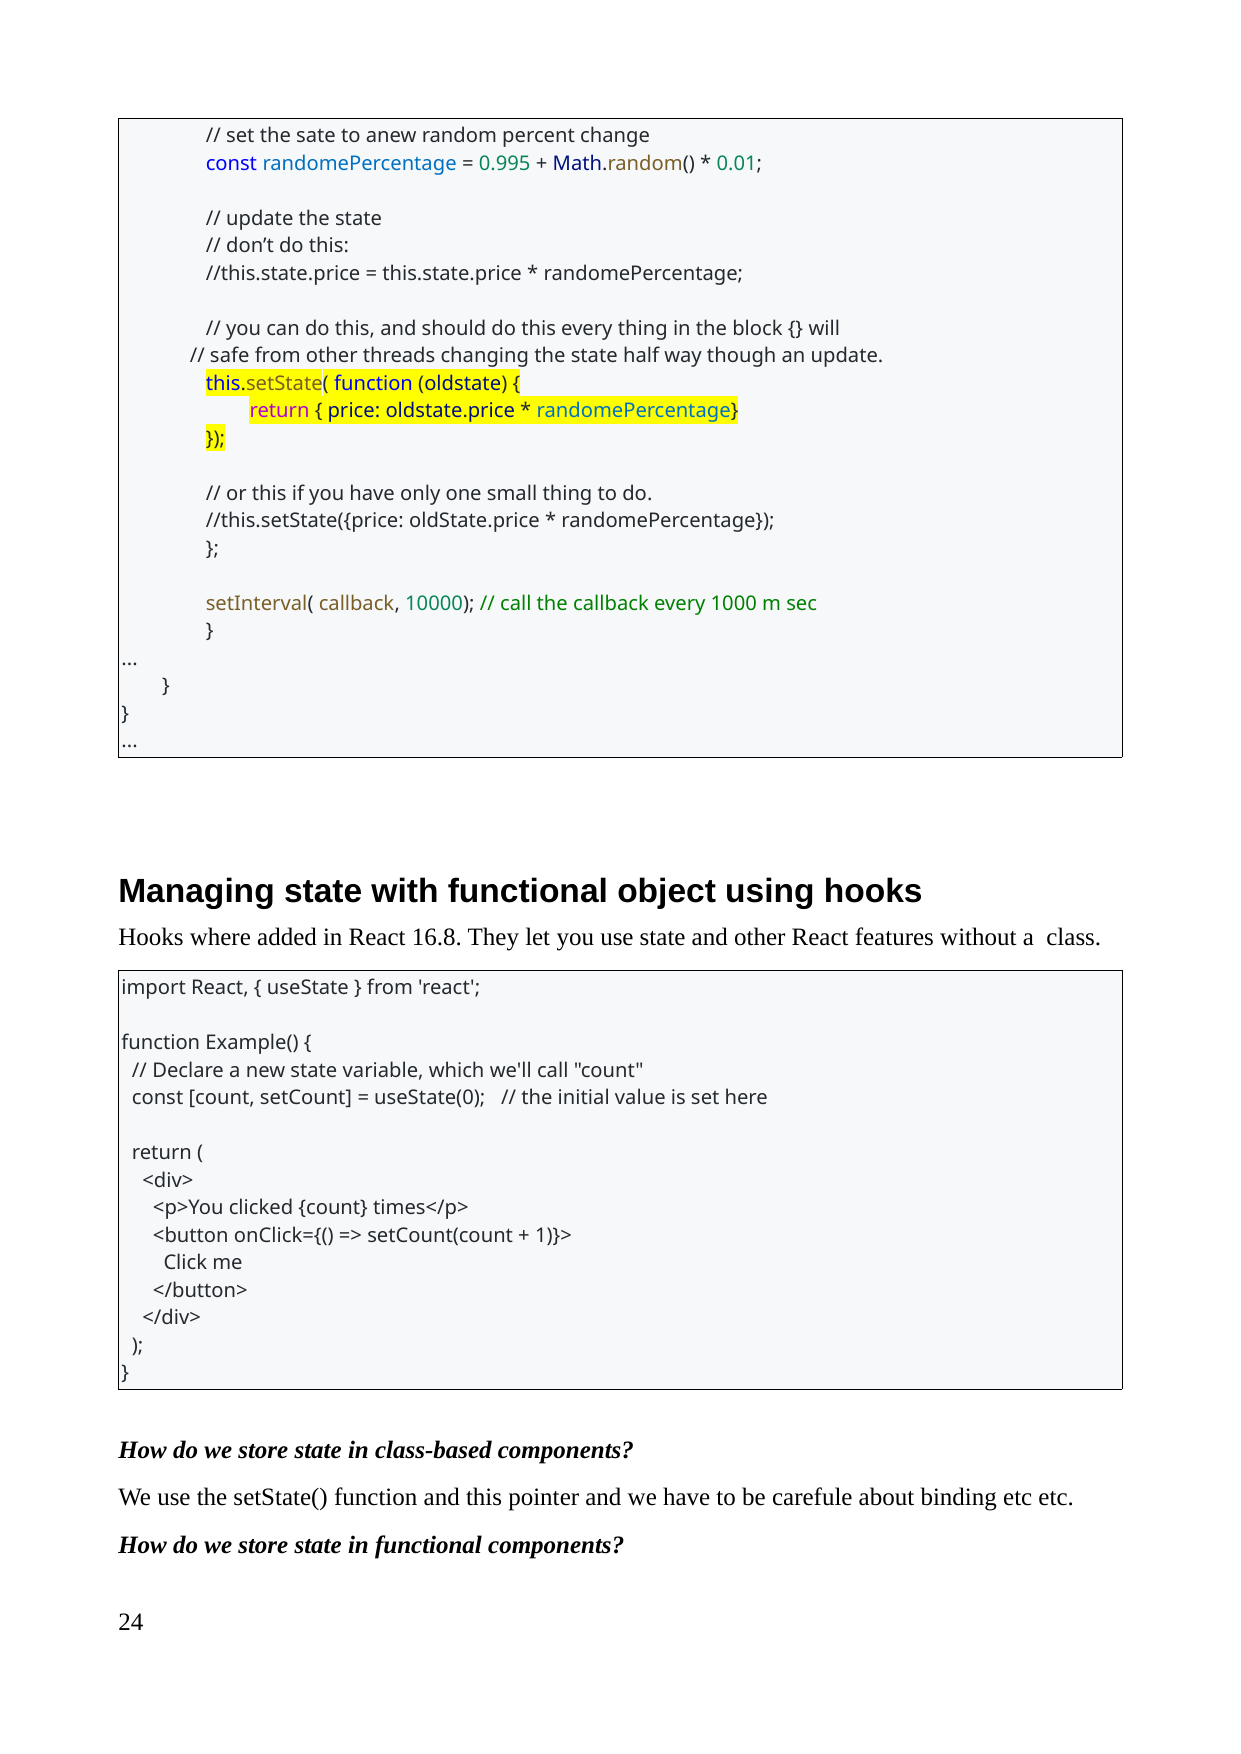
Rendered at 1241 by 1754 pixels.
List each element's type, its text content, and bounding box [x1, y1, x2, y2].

text }; [119, 531, 1122, 558]
text // safe from other threads changing the state half way though an update. [119, 338, 1122, 366]
text const randomePercentage = 0.995 + Math.random() * 0.01; [119, 146, 1122, 173]
text this.setState( function (oldstate) { [119, 366, 1122, 393]
text How do we store state in class-based components? [118, 1435, 1122, 1464]
text // set the sate to anew random percent change [119, 119, 1122, 146]
subtitle Managing state with functional object using hooks [118, 871, 1122, 910]
text ... [119, 641, 1122, 668]
text // you can do this, and should do this every thing in the block {} will [119, 311, 1122, 338]
text return { price: oldstate.price * randomePercentage} [119, 393, 1122, 421]
text return ( [119, 1135, 1122, 1163]
text </button> [119, 1273, 1122, 1300]
text import React, { useState } from 'react'; [119, 971, 1122, 998]
text <div> [119, 1163, 1122, 1190]
text } [119, 1355, 1122, 1389]
text ); [119, 1328, 1122, 1355]
text }); [119, 421, 1122, 448]
text <button onClick={() => setCount(count + 1)}> [119, 1218, 1122, 1245]
text // don’t do this: [119, 228, 1122, 256]
text function Example() { [119, 1025, 1122, 1053]
text <p>You clicked {count} times</p> [119, 1190, 1122, 1218]
text // Declare a new state variable, which we'll call "count" [119, 1053, 1122, 1080]
text // update the state [119, 201, 1122, 228]
text How do we store state in functional components? [118, 1530, 1122, 1559]
text </div> [119, 1300, 1122, 1328]
text } [119, 668, 1122, 696]
text const [count, setCount] = useState(0); // the initial value is set here [119, 1080, 1122, 1108]
text setInterval( callback, 10000); // call the callback every 1000 m sec [119, 586, 1122, 613]
text We use the setState() function and this pointer and we have to be carefule about binding etc etc. [118, 1482, 1122, 1511]
text //this.setState({price: oldState.price * randomePercentage}); [119, 503, 1122, 531]
text Click me [119, 1245, 1122, 1273]
text ... [119, 723, 1122, 757]
text } [119, 613, 1122, 641]
text // or this if you have only one small thing to do. [119, 476, 1122, 503]
text //this.state.price = this.state.price * randomePercentage; [119, 256, 1122, 283]
text } [119, 696, 1122, 723]
text Hooks where added in React 16.8. They let you use state and other React features without a class. [118, 922, 1122, 951]
